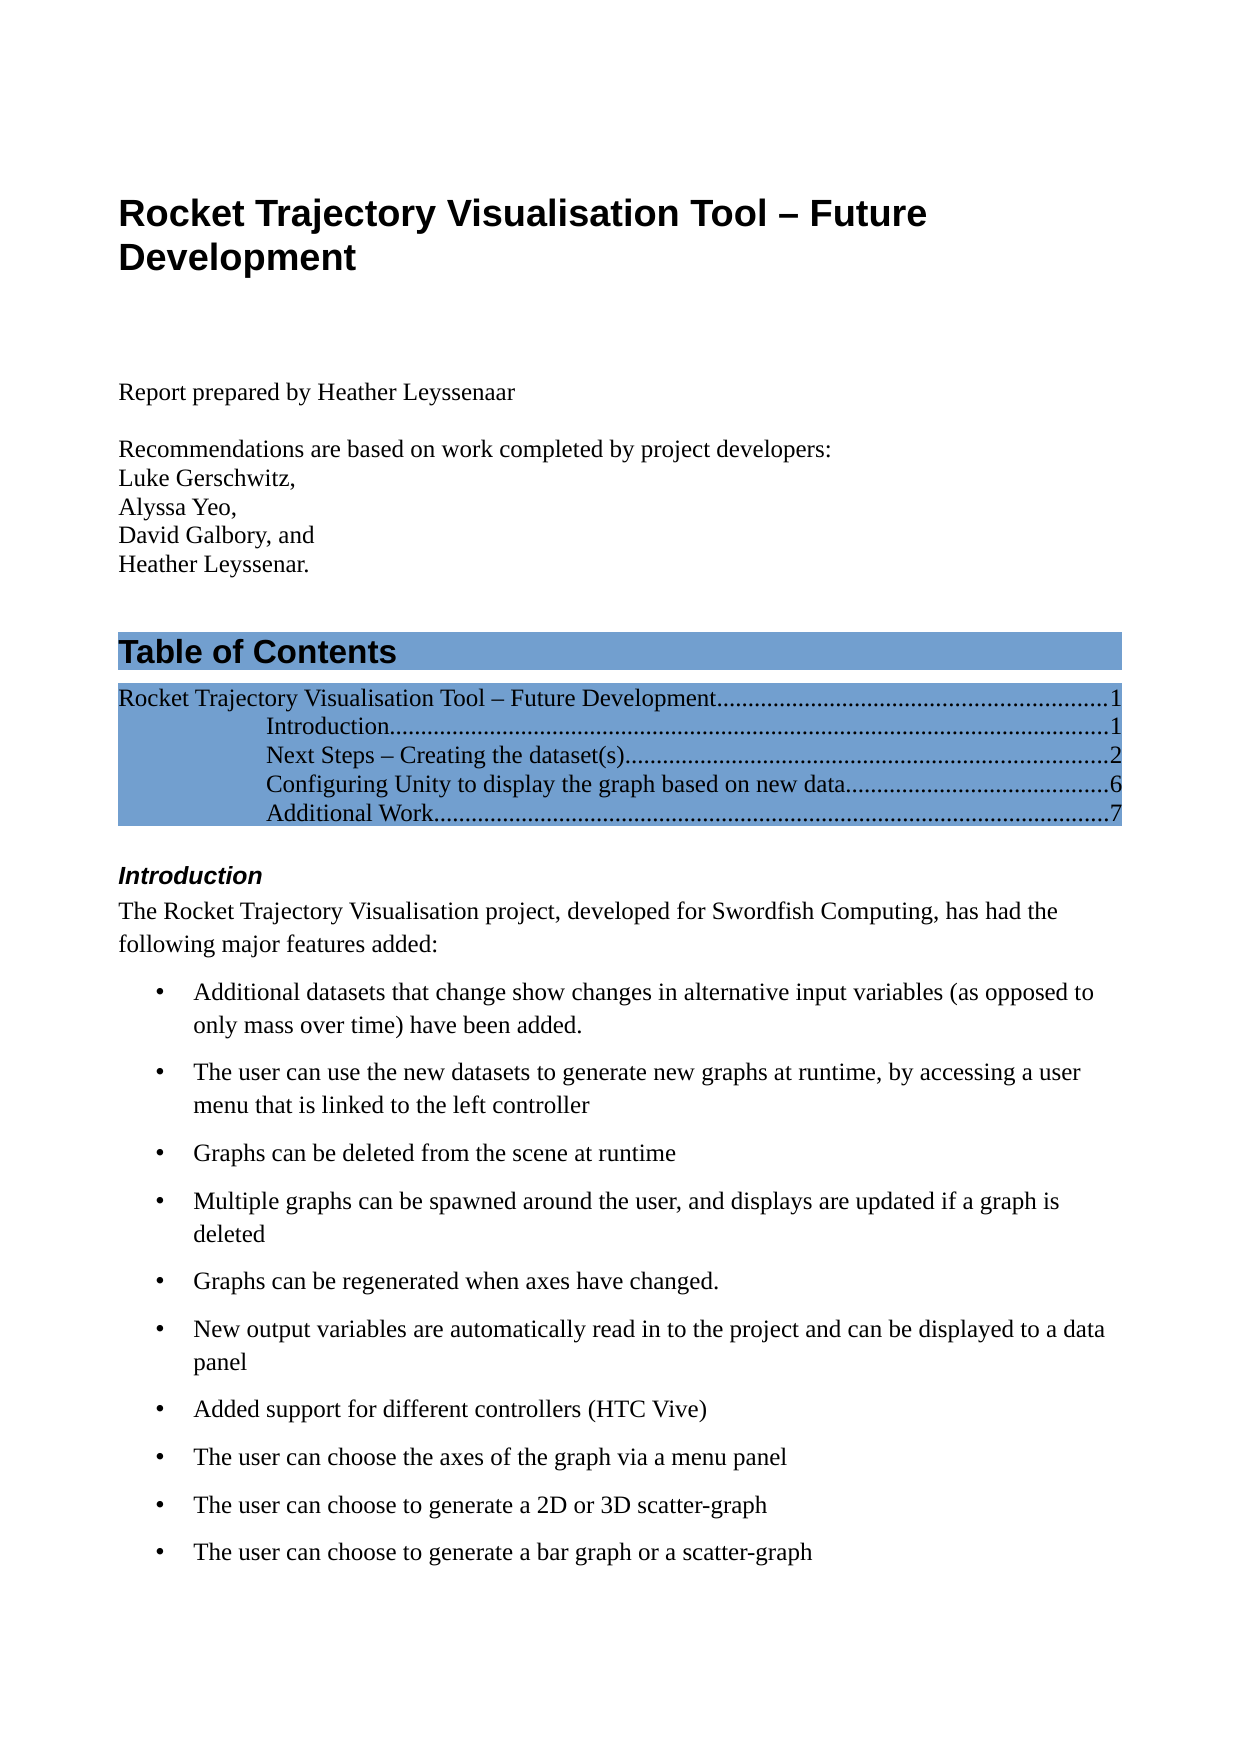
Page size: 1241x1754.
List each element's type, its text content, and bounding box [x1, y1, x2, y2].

subtitle Table of Contents [118, 632, 1122, 670]
text Configuring Unity to display the graph based on new data 6 [266, 769, 1122, 798]
list Added support for different controllers (HTC Vive) [156, 1394, 1122, 1423]
text Recommendations are based on work completed by project developers: [118, 434, 1122, 463]
text Luke Gerschwitz, [118, 463, 1122, 492]
text David Galbory, and [118, 521, 1122, 549]
list The user can use the new datasets to generate new graphs at runtime, by accessing a user menu that is linked to the left controller [156, 1057, 1122, 1119]
list The user can choose the axes of the graph via a menu panel [156, 1442, 1122, 1471]
text Report prepared by Heather Leyssenaar [118, 377, 1122, 406]
text The Rocket Trajectory Visualisation project, developed for Swordfish Computing, has had the following major features added: [118, 896, 1122, 958]
text Introduction 1 [266, 711, 1122, 740]
list The user can choose to generate a 2D or 3D scatter-graph [156, 1490, 1122, 1518]
list New output variables are automatically read in to the project and can be displayed to a data panel [156, 1314, 1122, 1376]
text Alyssa Yeo, [118, 492, 1122, 521]
subtitle Rocket Trajectory Visualisation Tool – Future Development [118, 191, 1122, 278]
subtitle Introduction [118, 861, 1122, 890]
list Graphs can be regenerated when axes have changed. [156, 1266, 1122, 1295]
text Heather Leyssenar. [118, 549, 1122, 578]
text Additional Work 7 [266, 798, 1122, 826]
text Rocket Trajectory Visualisation Tool – Future Development 1 [118, 683, 1122, 711]
list Graphs can be deleted from the scene at runtime [156, 1138, 1122, 1167]
text Next Steps – Creating the dataset(s) 2 [266, 740, 1122, 769]
list The user can choose to generate a bar graph or a scatter-graph [156, 1537, 1122, 1566]
list Additional datasets that change show changes in alternative input variables (as opposed to only mass over time) have been added. [156, 977, 1122, 1039]
list Multiple graphs can be spawned around the user, and displays are updated if a graph is deleted [156, 1186, 1122, 1247]
